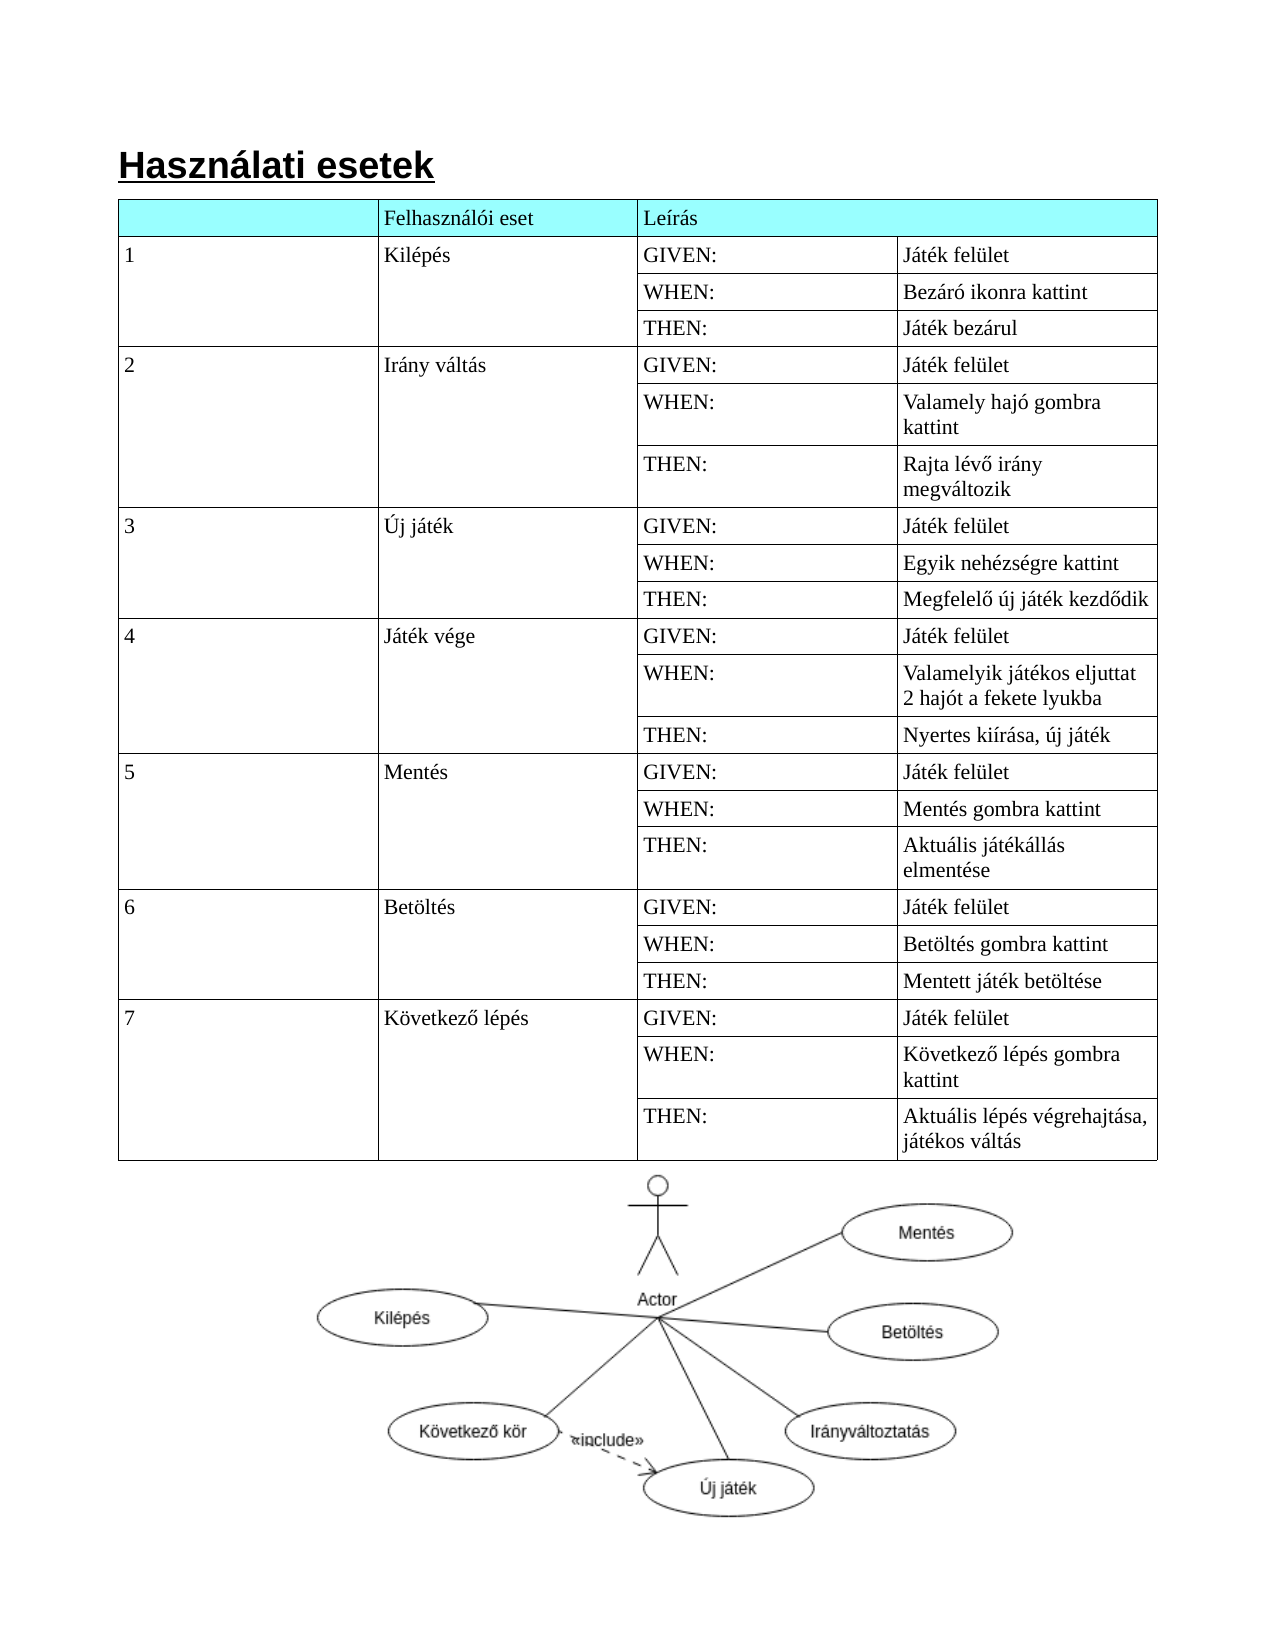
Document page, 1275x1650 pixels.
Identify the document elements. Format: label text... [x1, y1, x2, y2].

table_cell Betöltés gombra kattint [898, 926, 1157, 962]
table_cell GIVEN: [638, 508, 897, 544]
table_cell 7 [119, 1000, 378, 1159]
table_cell Játék felület [898, 1000, 1157, 1036]
table_cell Játék felület [898, 347, 1157, 383]
table_cell Bezáró ikonra kattint [898, 274, 1157, 309]
table_cell WHEN: [638, 1037, 897, 1097]
table_cell Aktuális lépés végrehajtása, játékos váltás [898, 1099, 1157, 1159]
table_cell 3 [119, 508, 378, 617]
table_cell WHEN: [638, 791, 897, 826]
table_cell 4 [119, 619, 378, 753]
table_cell Játék felület [898, 237, 1157, 273]
table_cell Új játék [379, 508, 637, 617]
table_cell Következő lépés gombra kattint [898, 1037, 1157, 1097]
table_cell Rajta lévő irány megváltozik [898, 446, 1157, 507]
table_header [119, 200, 378, 236]
table_cell 2 [119, 347, 378, 507]
table_cell Kilépés [379, 237, 637, 346]
table_cell Betöltés [379, 890, 637, 999]
table_cell GIVEN: [638, 237, 897, 273]
table_cell WHEN: [638, 384, 897, 445]
table_cell THEN: [638, 1099, 897, 1159]
table_cell GIVEN: [638, 619, 897, 654]
table_cell Egyik nehézségre kattint [898, 545, 1157, 581]
table_cell THEN: [638, 717, 897, 753]
table_cell WHEN: [638, 926, 897, 962]
table_cell Valamely hajó gombra kattint [898, 384, 1157, 445]
table_cell WHEN: [638, 655, 897, 716]
table_cell Mentés gombra kattint [898, 791, 1157, 826]
table_cell 1 [119, 237, 378, 346]
table_cell Játék bezárul [898, 311, 1157, 346]
table_cell Mentett játék betöltése [898, 963, 1157, 999]
table_cell Játék felület [898, 890, 1157, 925]
table_cell THEN: [638, 827, 897, 888]
table_cell THEN: [638, 582, 897, 617]
table_cell Aktuális játékállás elmentése [898, 827, 1157, 888]
table_cell Következő lépés [379, 1000, 637, 1159]
table_cell THEN: [638, 963, 897, 999]
table_cell 5 [119, 754, 378, 888]
table_cell Nyertes kiírása, új játék [898, 717, 1157, 753]
table_cell 6 [119, 890, 378, 999]
table_cell Játék felület [898, 619, 1157, 654]
table_cell Játék felület [898, 754, 1157, 790]
table_cell Játék vége [379, 619, 637, 753]
table_cell Valamelyik játékos eljuttat 2 hajót a fekete lyukba [898, 655, 1157, 716]
table_cell Megfelelő új játék kezdődik [898, 582, 1157, 617]
table_cell GIVEN: [638, 347, 897, 383]
table_cell Mentés [379, 754, 637, 888]
table_cell GIVEN: [638, 754, 897, 790]
subtitle Használati esetek [118, 143, 1157, 187]
table_header Leírás [638, 200, 1157, 236]
table_cell GIVEN: [638, 1000, 897, 1036]
table_cell WHEN: [638, 545, 897, 581]
table_cell GIVEN: [638, 890, 897, 925]
table_cell Irány váltás [379, 347, 637, 507]
table_cell THEN: [638, 311, 897, 346]
table_cell WHEN: [638, 274, 897, 309]
picture [303, 1162, 1026, 1530]
table_cell THEN: [638, 446, 897, 507]
table_cell Játék felület [898, 508, 1157, 544]
table_header Felhasználói eset [379, 200, 637, 236]
